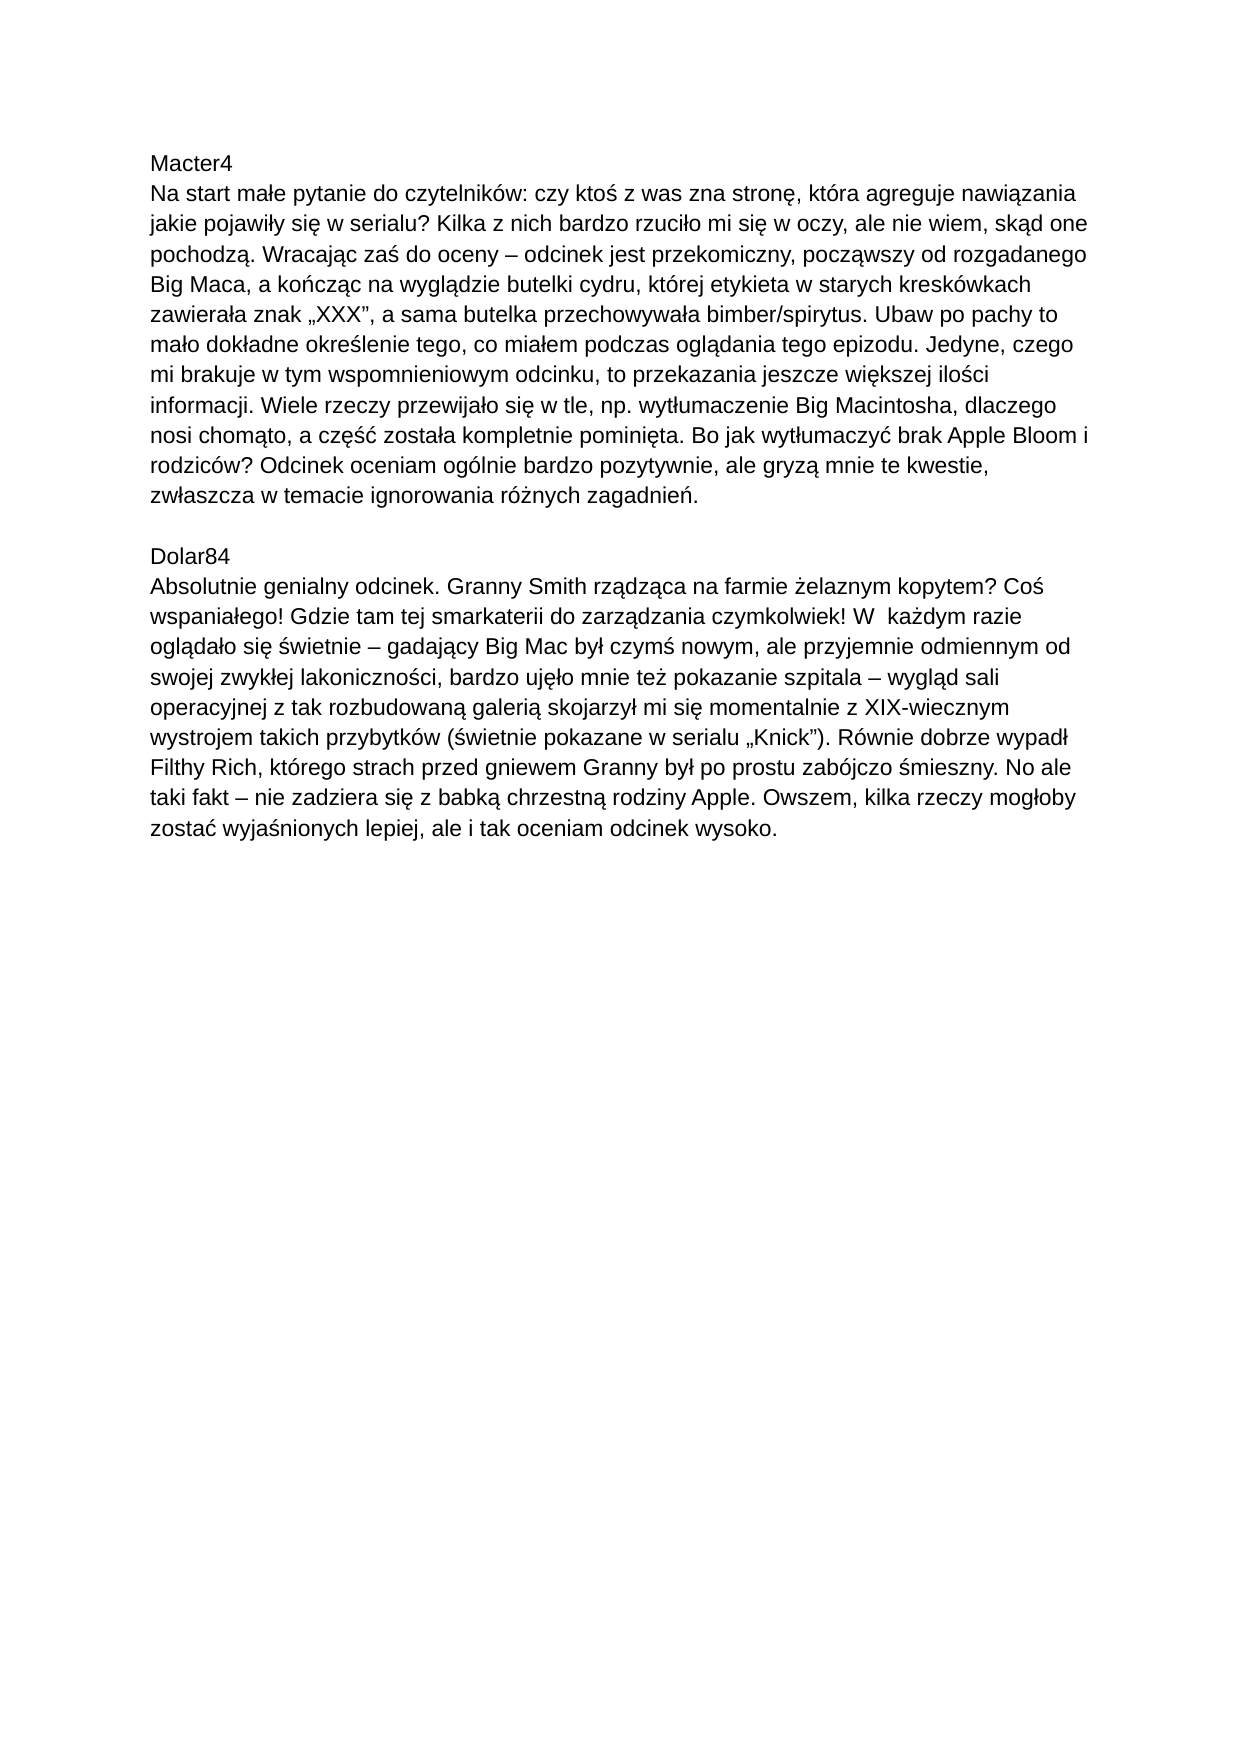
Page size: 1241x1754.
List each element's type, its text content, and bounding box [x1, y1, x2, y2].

text Na start małe pytanie do czytelników: czy ktoś z was zna stronę, która agreguje nawiązania jakie pojawiły się w serialu? Kilka z nich bardzo rzuciło mi się w oczy, ale nie wiem, skąd one pochodzą. Wracając zaś do oceny – odcinek jest przekomiczny, począwszy od rozgadanego Big Maca, a kończąc na wyglądzie butelki cydru, której etykieta w starych kreskówkach zawierała znak „XXX”, a sama butelka przechowywała bimber/spirytus. Ubaw po pachy to mało dokładne określenie tego, co miałem podczas oglądania tego epizodu. Jedyne, czego mi brakuje w tym wspomnieniowym odcinku, to przekazania jeszcze większej ilości informacji. Wiele rzeczy przewijało się w tle, np. wytłumaczenie Big Macintosha, dlaczego nosi chomąto, a część została kompletnie pominięta. Bo jak wytłumaczyć brak Apple Bloom i rodziców? Odcinek oceniam ogólnie bardzo pozytywnie, ale gryzą mnie te kwestie, zwłaszcza w temacie ignorowania różnych zagadnień. [150, 180, 1090, 509]
text Absolutnie genialny odcinek. Granny Smith rządząca na farmie żelaznym kopytem? Coś wspaniałego! Gdzie tam tej smarkaterii do zarządzania czymkolwiek! W każdym razie oglądało się świetnie – gadający Big Mac był czymś nowym, ale przyjemnie odmiennym od swojej zwykłej lakoniczności, bardzo ujęło mnie też pokazanie szpitala – wygląd sali operacyjnej z tak rozbudowaną galerią skojarzył mi się momentalnie z XIX-wiecznym wystrojem takich przybytków (świetnie pokazane w serialu „Knick”). Równie dobrze wypadł Filthy Rich, którego strach przed gniewem Granny był po prostu zabójczo śmieszny. No ale taki fakt – nie zadziera się z babką chrzestną rodziny Apple. Owszem, kilka rzeczy mogłoby zostać wyjaśnionych lepiej, ale i tak oceniam odcinek wysoko. [150, 573, 1090, 841]
text Dolar84 [150, 543, 1090, 569]
text Macter4 [150, 150, 1090, 176]
